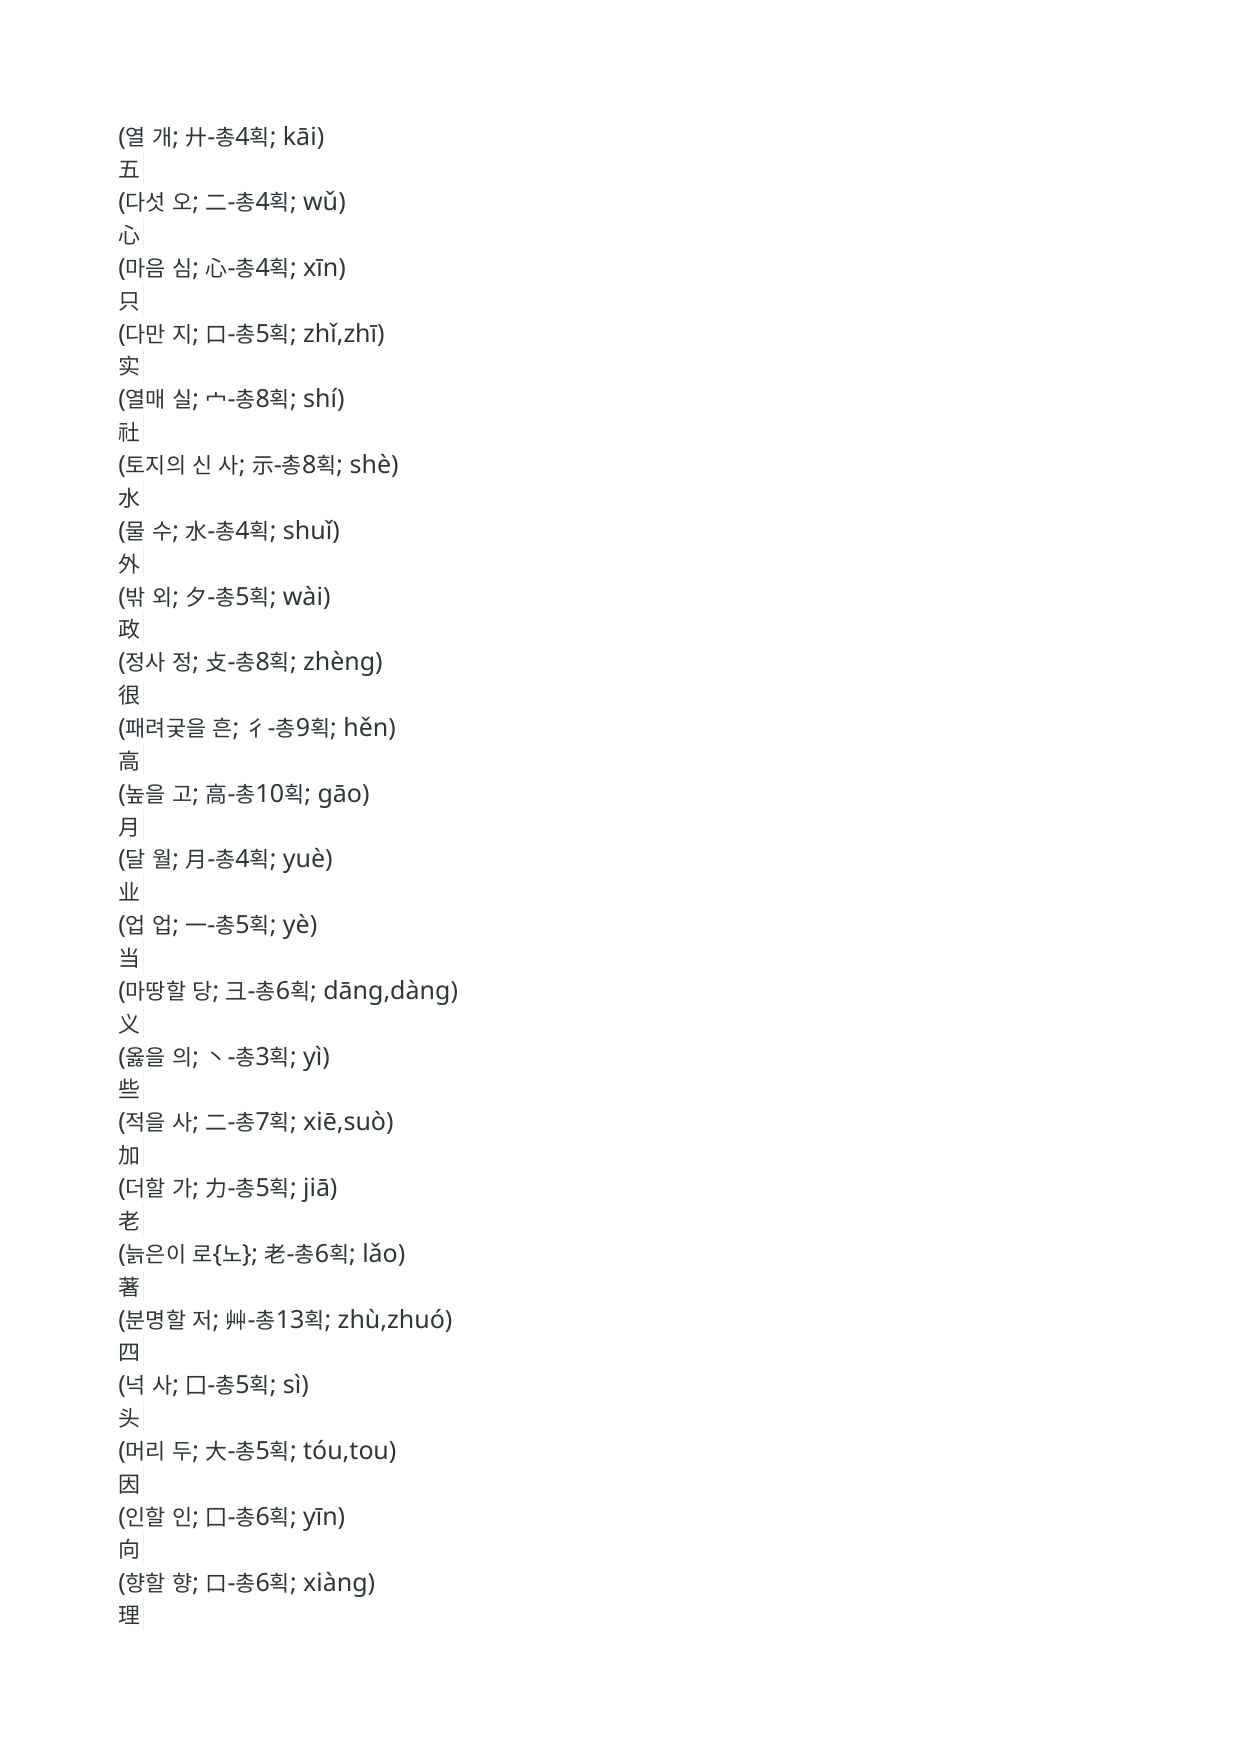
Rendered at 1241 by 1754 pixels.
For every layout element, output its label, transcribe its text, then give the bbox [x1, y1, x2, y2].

text [144, 1467, 1122, 1498]
text [144, 1598, 1122, 1630]
text 著 [118, 1269, 143, 1301]
text [144, 415, 1122, 447]
text (물 수; ⽔-총4획; shuǐ) [118, 512, 1122, 547]
text 很 [118, 678, 143, 710]
text 心 [118, 218, 143, 249]
text (늙은이 로{노}; ⽼-총6획; lǎo) [118, 1236, 1122, 1269]
text [144, 218, 1122, 249]
text [144, 1401, 1122, 1433]
text (다섯 오; ⼆-총4획; wǔ) [118, 184, 1122, 218]
text 水 [118, 481, 143, 512]
text [144, 744, 1122, 775]
text (더할 가; ⼒-총5획; jiā) [118, 1170, 1122, 1204]
text 理 [118, 1598, 143, 1630]
text [144, 1138, 1122, 1170]
text 加 [118, 1138, 143, 1170]
text 只 [118, 284, 143, 315]
text (향할 향; ⼝-총6획; xiàng) [118, 1564, 1122, 1598]
text [144, 1204, 1122, 1236]
text (다만 지; ⼝-총5획; zhǐ,zhī) [118, 315, 1122, 349]
text (마음 심; ⼼-총4획; xīn) [118, 249, 1122, 284]
text [144, 809, 1122, 841]
text 向 [118, 1532, 143, 1564]
text (마땅할 당; ⼹-총6획; dāng,dàng) [118, 973, 1122, 1007]
text (옳을 의; ⼂-총3획; yì) [118, 1038, 1122, 1072]
text (높을 고; ⾼-총10획; gāo) [118, 775, 1122, 809]
text 外 [118, 547, 143, 578]
text [144, 1269, 1122, 1301]
text 当 [118, 941, 143, 973]
text 高 [118, 744, 143, 775]
text 因 [118, 1467, 143, 1498]
text [144, 941, 1122, 973]
text [144, 152, 1122, 184]
text (달 월; ⽉-총4획; yuè) [118, 841, 1122, 875]
text 月 [118, 809, 143, 841]
text [144, 481, 1122, 512]
text [144, 875, 1122, 907]
text [144, 1335, 1122, 1367]
text (열매 실; ⼧-총8획; shí) [118, 381, 1122, 415]
text (토지의 신 사; ⽰-총8획; shè) [118, 447, 1122, 481]
text (정사 정; ⽁-총8획; zhèng) [118, 644, 1122, 678]
text 五 [118, 152, 143, 184]
text [144, 1072, 1122, 1104]
text (업 업; ⼀-총5획; yè) [118, 907, 1122, 941]
text (밖 외; ⼣-총5획; wài) [118, 578, 1122, 612]
text [144, 612, 1122, 644]
text 老 [118, 1204, 143, 1236]
text 政 [118, 612, 143, 644]
text 实 [118, 349, 143, 381]
text 头 [118, 1401, 143, 1433]
text 社 [118, 415, 143, 447]
text 些 [118, 1072, 143, 1104]
text [144, 1532, 1122, 1564]
text 业 [118, 875, 143, 907]
text [144, 349, 1122, 381]
text (분명할 저; ⾋-총13획; zhù,zhuó) [118, 1301, 1122, 1335]
text [144, 678, 1122, 710]
text [144, 547, 1122, 578]
text (머리 두; ⼤-총5획; tóu,tou) [118, 1433, 1122, 1467]
text 四 [118, 1335, 143, 1367]
text (넉 사; ⼞-총5획; sì) [118, 1367, 1122, 1401]
text (열 개; ⼶-총4획; kāi) [118, 118, 1122, 152]
text [144, 1007, 1122, 1038]
text (인할 인; ⼞-총6획; yīn) [118, 1498, 1122, 1532]
text 义 [118, 1007, 143, 1038]
text [144, 284, 1122, 315]
text (패려궂을 흔; ⼻-총9획; hěn) [118, 710, 1122, 744]
text (적을 사; ⼆-총7획; xiē,suò) [118, 1104, 1122, 1138]
